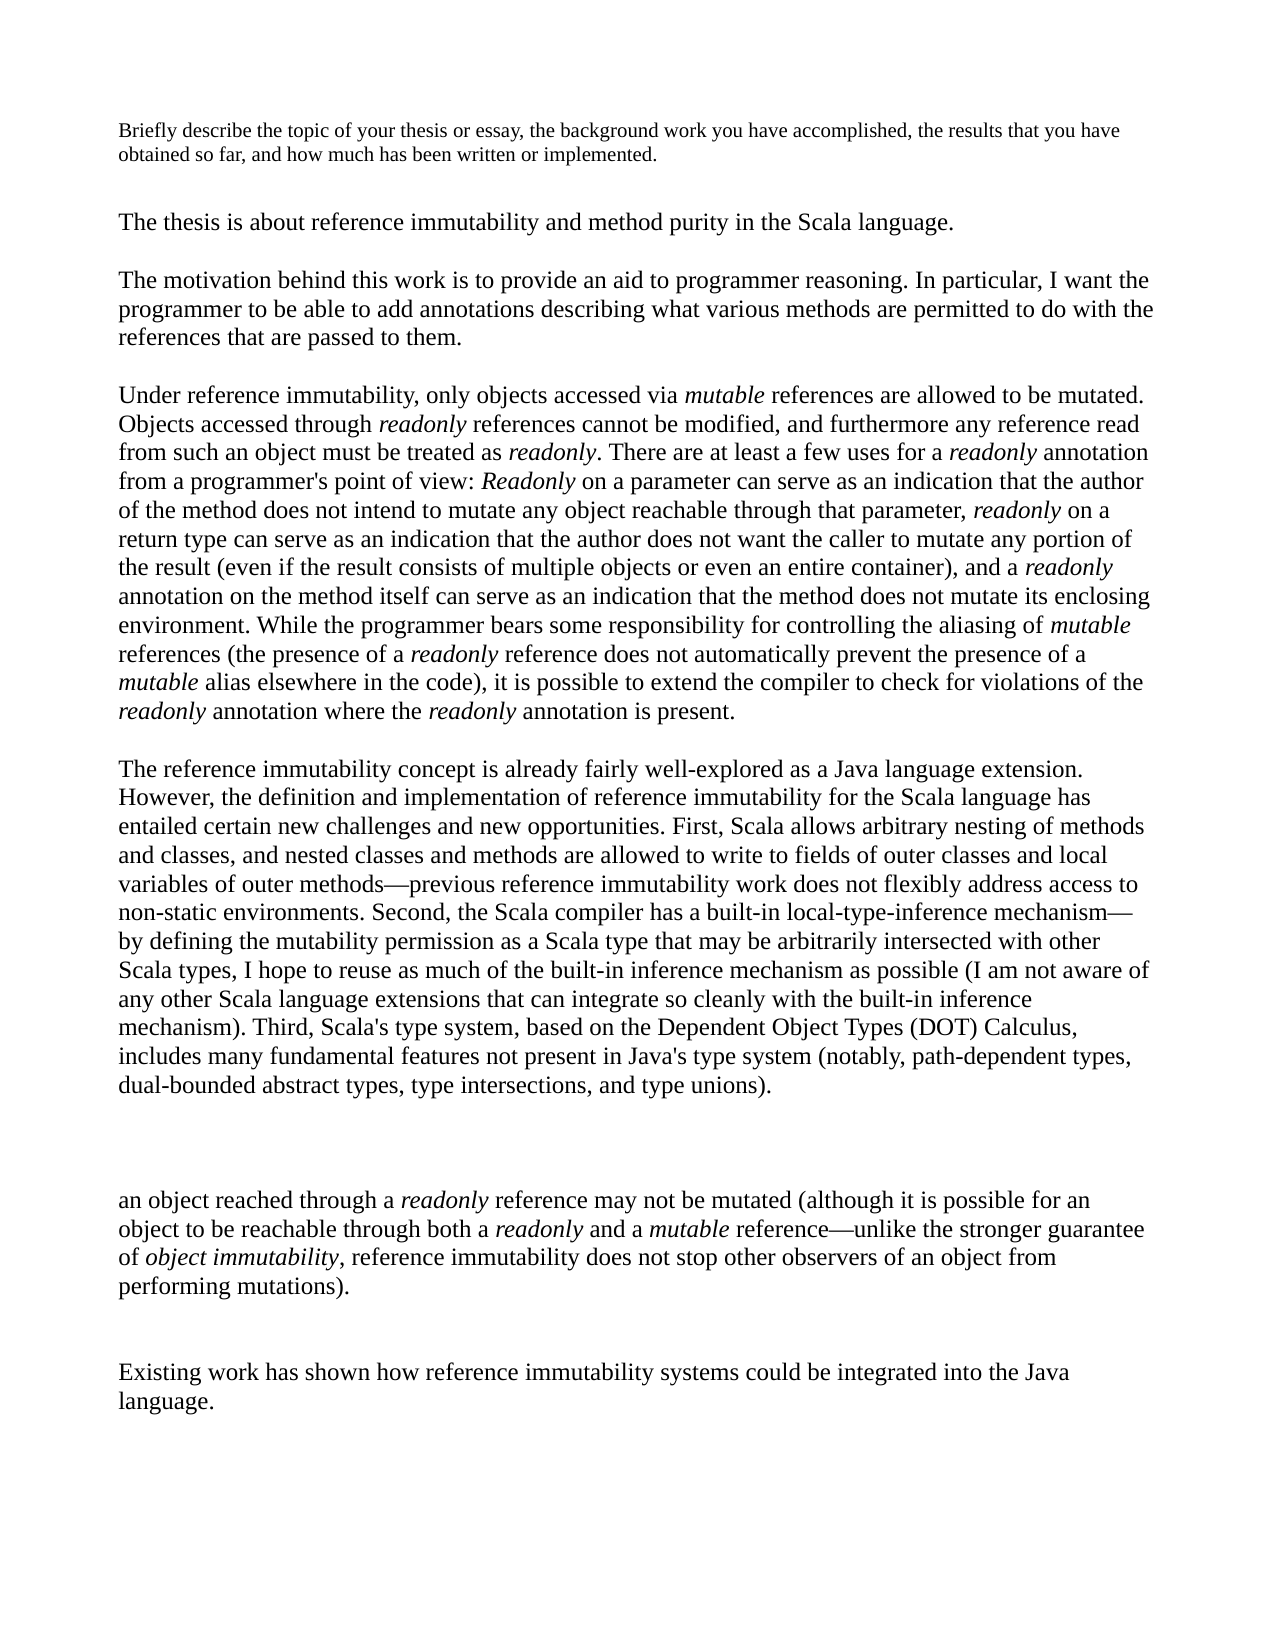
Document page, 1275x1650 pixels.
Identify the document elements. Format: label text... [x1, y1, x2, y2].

text Under reference immutability, only objects accessed via mutable references are allowed to be mutated. Objects accessed through readonly references cannot be modified, and furthermore any reference read from such an object must be treated as readonly. There are at least a few uses for a readonly annotation from a programmer's point of view: Readonly on a parameter can serve as an indication that the author of the method does not intend to mutate any object reachable through that parameter, readonly on a return type can serve as an indication that the author does not want the caller to mutate any portion of the result (even if the result consists of multiple objects or even an entire container), and a readonly annotation on the method itself can serve as an indication that the method does not mutate its enclosing environment. While the programmer bears some responsibility for controlling the aliasing of mutable references (the presence of a readonly reference does not automatically prevent the presence of a mutable alias elsewhere in the code), it is possible to extend the compiler to check for violations of the readonly annotation where the readonly annotation is present. [118, 380, 1157, 725]
text The thesis is about reference immutability and method purity in the Scala language. [118, 207, 1157, 236]
text an object reached through a readonly reference may not be mutated (although it is possible for an object to be reachable through both a readonly and a mutable reference—unlike the stronger guarantee of object immutability, reference immutability does not stop other observers of an object from performing mutations). [118, 1185, 1157, 1300]
text Existing work has shown how reference immutability systems could be integrated into the Java language. [118, 1357, 1157, 1415]
text The motivation behind this work is to provide an aid to programmer reasoning. In particular, I want the programmer to be able to add annotations describing what various methods are permitted to do with the references that are passed to them. [118, 265, 1157, 351]
text The reference immutability concept is already fairly well-explored as a Java language extension. However, the definition and implementation of reference immutability for the Scala language has entailed certain new challenges and new opportunities. First, Scala allows arbitrary nesting of methods and classes, and nested classes and methods are allowed to write to fields of outer classes and local variables of outer methods—previous reference immutability work does not flexibly address access to non-static environments. Second, the Scala compiler has a built-in local-type-inference mechanism—by defining the mutability permission as a Scala type that may be arbitrarily intersected with other Scala types, I hope to reuse as much of the built-in inference mechanism as possible (I am not aware of any other Scala language extensions that can integrate so cleanly with the built-in inference mechanism). Third, Scala's type system, based on the Dependent Object Types (DOT) Calculus, includes many fundamental features not present in Java's type system (notably, path-dependent types, dual-bounded abstract types, type intersections, and type unions). [118, 754, 1157, 1099]
text Briefly describe the topic of your thesis or essay, the background work you have accomplished, the results that you have obtained so far, and how much has been written or implemented. [118, 118, 1157, 166]
